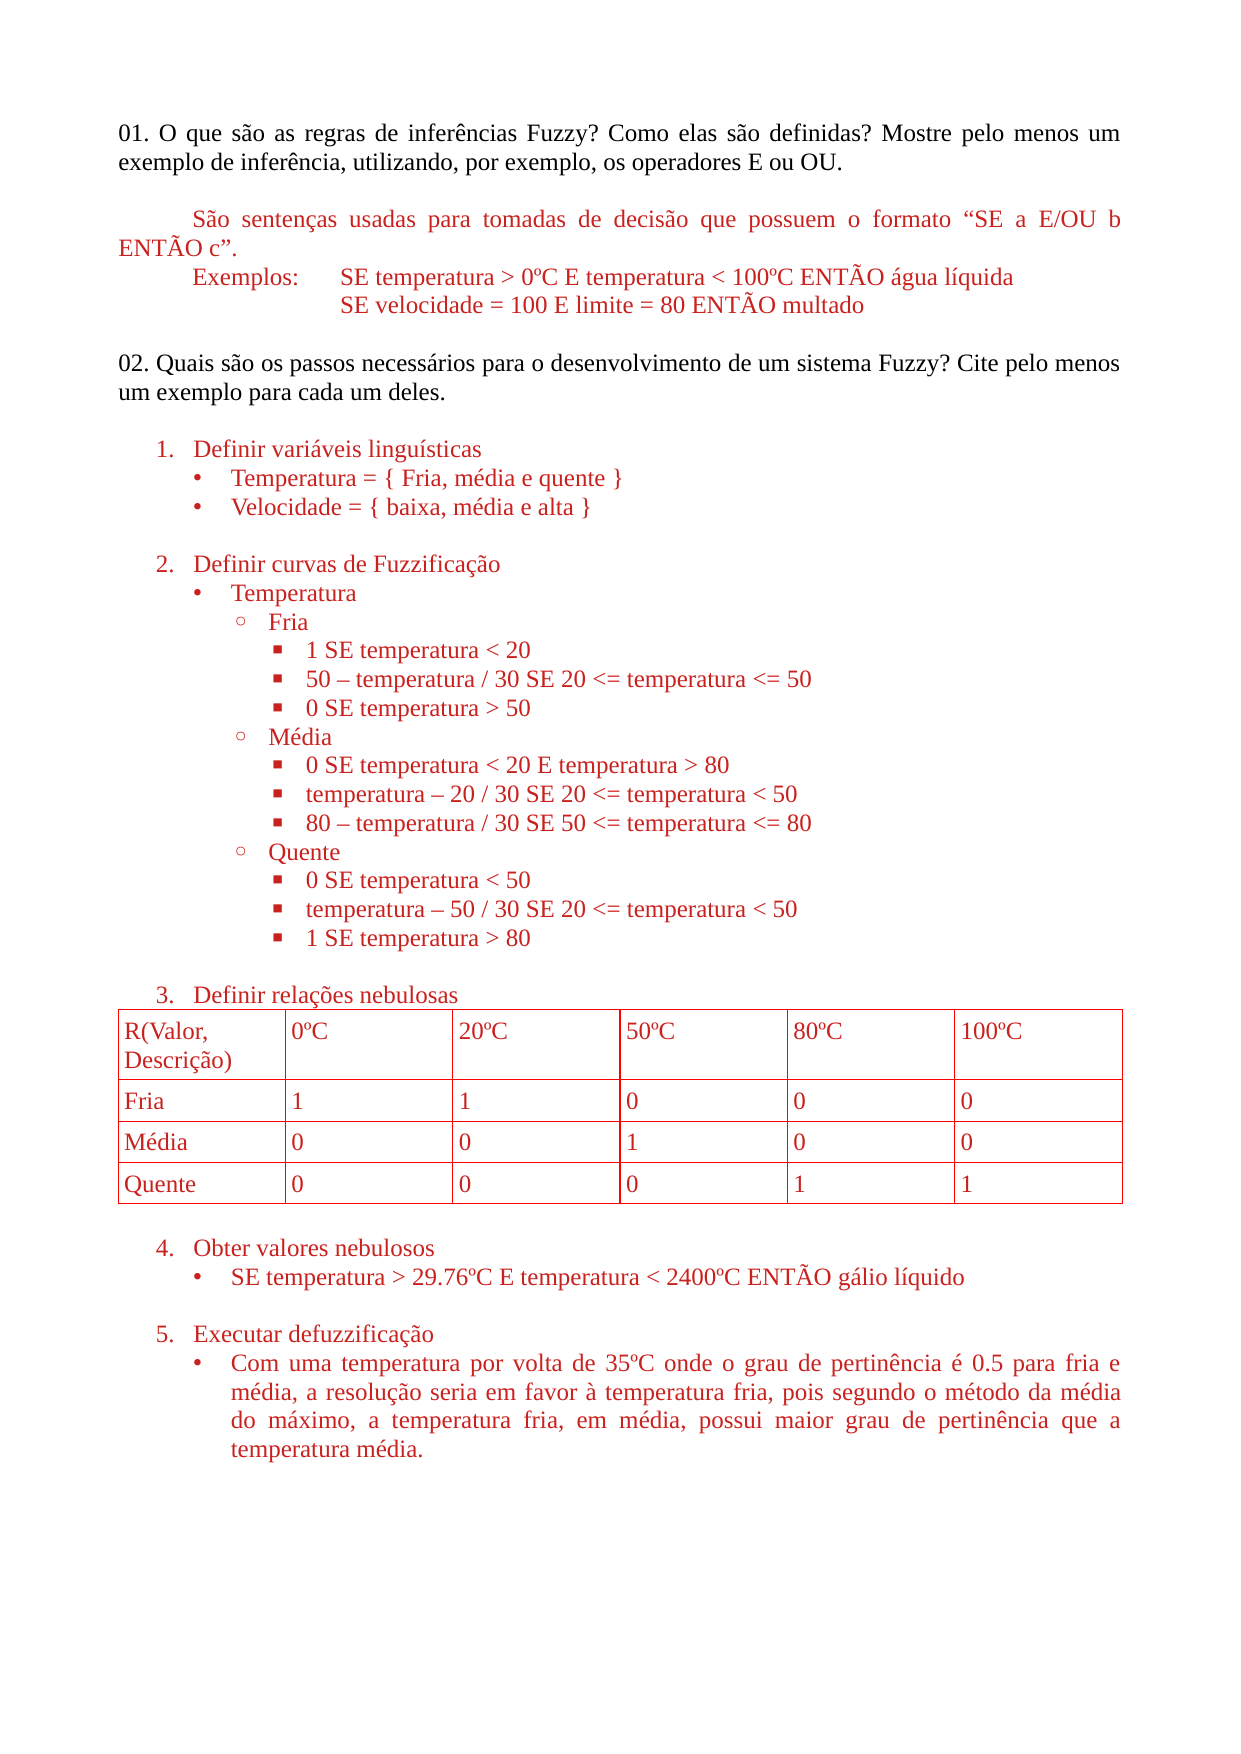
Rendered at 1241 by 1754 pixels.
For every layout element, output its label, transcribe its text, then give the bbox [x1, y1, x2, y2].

table_cell Quente [119, 1163, 285, 1203]
list temperatura – 20 / 30 SE 20 <= temperatura < 50 [268, 779, 1122, 808]
text 02. Quais são os passos necessários para o desenvolvimento de um sistema Fuzzy? Cite pelo menos um exemplo para cada um deles. [118, 348, 1122, 406]
list 1 SE temperatura > 80 [268, 923, 1122, 952]
table_cell Média [119, 1122, 285, 1162]
list Definir curvas de Fuzzificação [156, 549, 1122, 578]
text São sentenças usadas para tomadas de decisão que possuem o formato “SE a E/OU b ENTÃO c”. [118, 204, 1122, 262]
table_cell 1 [788, 1163, 954, 1203]
list Velocidade = { baixa, média e alta } [193, 492, 1122, 521]
table_header 50ºC [621, 1010, 787, 1079]
list Quente [231, 837, 1122, 866]
table_cell 0 [788, 1122, 954, 1162]
list Temperatura [193, 578, 1122, 607]
table_header R(Valor, Descrição) [119, 1010, 285, 1079]
list 0 SE temperatura > 50 [268, 693, 1122, 722]
list 1 SE temperatura < 20 [268, 636, 1122, 664]
table_cell 0 [621, 1080, 787, 1121]
list temperatura – 50 / 30 SE 20 <= temperatura < 50 [268, 894, 1122, 923]
list 0 SE temperatura < 20 E temperatura > 80 [268, 751, 1122, 779]
table_cell 0 [453, 1122, 619, 1162]
table_cell 0 [621, 1163, 787, 1203]
table_cell 0 [955, 1080, 1122, 1121]
list Média [231, 722, 1122, 751]
list Temperatura = { Fria, média e quente } [193, 463, 1122, 492]
text SE velocidade = 100 E limite = 80 ENTÃO multado [118, 291, 1122, 319]
text Exemplos: SE temperatura > 0ºC E temperatura < 100ºC ENTÃO água líquida [118, 262, 1122, 291]
table_cell 1 [286, 1080, 452, 1121]
table_cell 0 [286, 1122, 452, 1162]
table_cell 0 [955, 1122, 1122, 1162]
table_header 0ºC [286, 1010, 452, 1079]
list Obter valores nebulosos [156, 1233, 1122, 1262]
table_cell 0 [286, 1163, 452, 1203]
table_header 100ºC [955, 1010, 1122, 1079]
table_cell Fria [119, 1080, 285, 1121]
table_cell 1 [955, 1163, 1122, 1203]
text 01. O que são as regras de inferências Fuzzy? Como elas são definidas? Mostre pelo menos um exemplo de inferência, utilizando, por exemplo, os operadores E ou OU. [118, 118, 1122, 176]
list Fria [231, 607, 1122, 636]
table_cell 0 [453, 1163, 619, 1203]
list 80 – temperatura / 30 SE 50 <= temperatura <= 80 [268, 808, 1122, 837]
list Com uma temperatura por volta de 35ºC onde o grau de pertinência é 0.5 para fria e média, a resolução seria em favor à temperatura fria, pois segundo o método da média do máximo, a temperatura fria, em média, possui maior grau de pertinência que a temperatura média. [193, 1348, 1122, 1463]
list Definir variáveis linguísticas [156, 434, 1122, 463]
table_cell 1 [453, 1080, 619, 1121]
list Definir relações nebulosas [156, 981, 1122, 1009]
list Executar defuzzificação [156, 1319, 1122, 1348]
list 0 SE temperatura < 50 [268, 866, 1122, 894]
table_header 20ºC [453, 1010, 619, 1079]
table_cell 0 [788, 1080, 954, 1121]
list SE temperatura > 29.76ºC E temperatura < 2400ºC ENTÃO gálio líquido [193, 1262, 1122, 1290]
list 50 – temperatura / 30 SE 20 <= temperatura <= 50 [268, 664, 1122, 693]
table_cell 1 [621, 1122, 787, 1162]
table_header 80ºC [788, 1010, 954, 1079]
